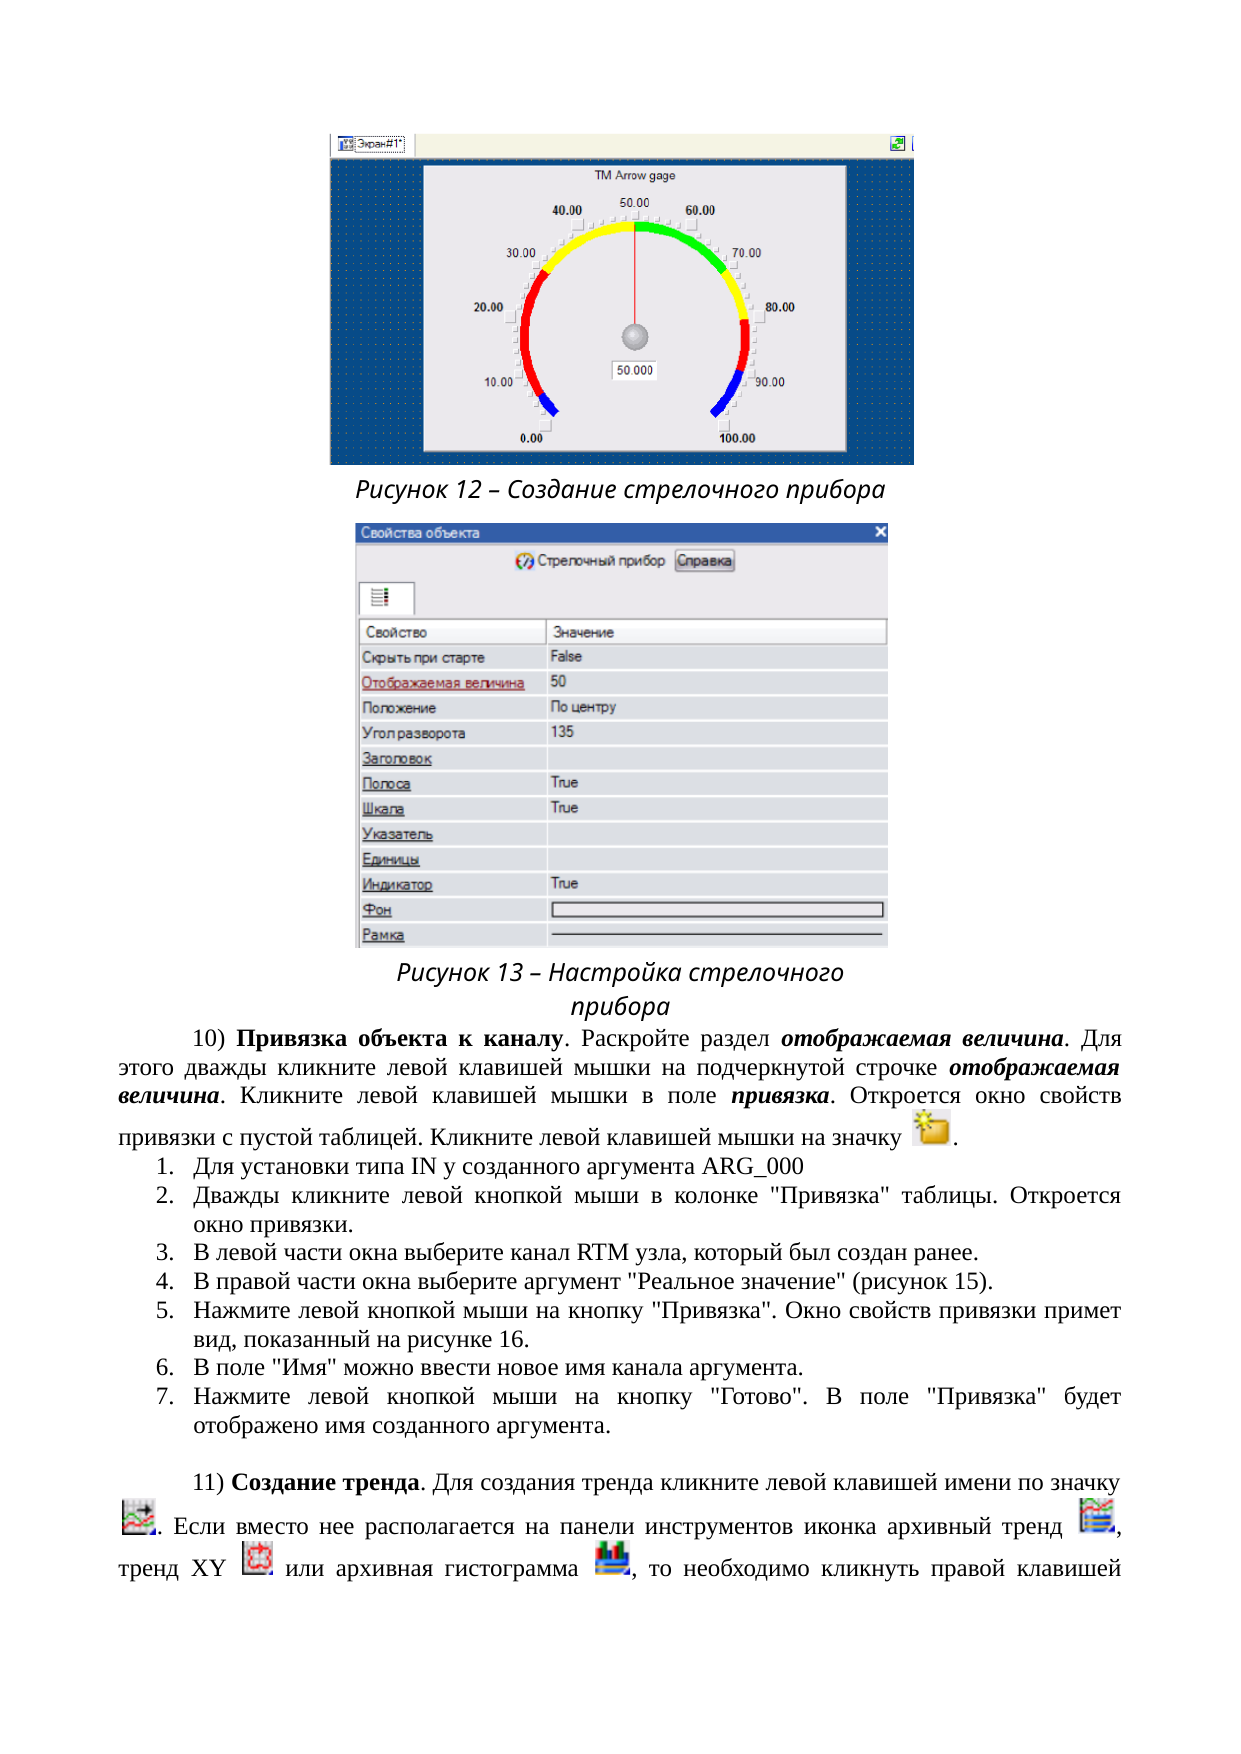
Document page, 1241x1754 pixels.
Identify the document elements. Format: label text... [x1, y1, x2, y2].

picture [1077, 1496, 1116, 1535]
picture [911, 1109, 952, 1146]
list В правой части окна выберите аргумент "Реальное значение" (рисунок 15). [156, 1266, 1122, 1295]
list Нажмите левой кнопкой мыши на кнопку "Привязка". Окно свойств привязки примет вид, показанный на рисунке 16. [156, 1295, 1122, 1352]
text Рисунок 13 – Настройка стрелочного прибора [355, 948, 888, 1023]
text Рисунок 12 – Создание стрелочного прибора [329, 465, 914, 506]
picture [241, 1540, 274, 1577]
picture [355, 523, 888, 948]
text 11) Создание тренда. Для создания тренда кликните левой клавишей имени по значку . Если вместо нее располагается на панели инструментов иконка архивный тренд , тренд XY или архивная гистограмма , то необходимо кликнуть правой клавишей [118, 1467, 1122, 1582]
list Для установки типа IN у созданного аргумента ARG_000 [156, 1151, 1122, 1180]
text 10) Привязка объекта к каналу. Раскройте раздел отображаемая величина. Для этого дважды кликните левой клавишей мышки на подчеркнутой строчке отображаемая величина. Кликните левой клавишей мышки в поле привязка. Откроется окно свойств привязки с пустой таблицей. Кликните левой клавишей мышки на значку . [118, 1023, 1122, 1151]
list Дважды кликните левой кнопкой мыши в колонке "Привязка" таблицы. Откроется окно привязки. [156, 1180, 1122, 1237]
picture [121, 1497, 157, 1535]
list В левой части окна выберите канал RTM узла, который был создан ранее. [156, 1237, 1122, 1266]
picture [329, 130, 914, 465]
list Нажмите левой кнопкой мыши на кнопку "Готово". В поле "Привязка" будет отображено имя созданного аргумента. [156, 1381, 1122, 1439]
list В поле "Имя" можно ввести новое имя канала аргумента. [156, 1352, 1122, 1381]
picture [593, 1540, 631, 1577]
